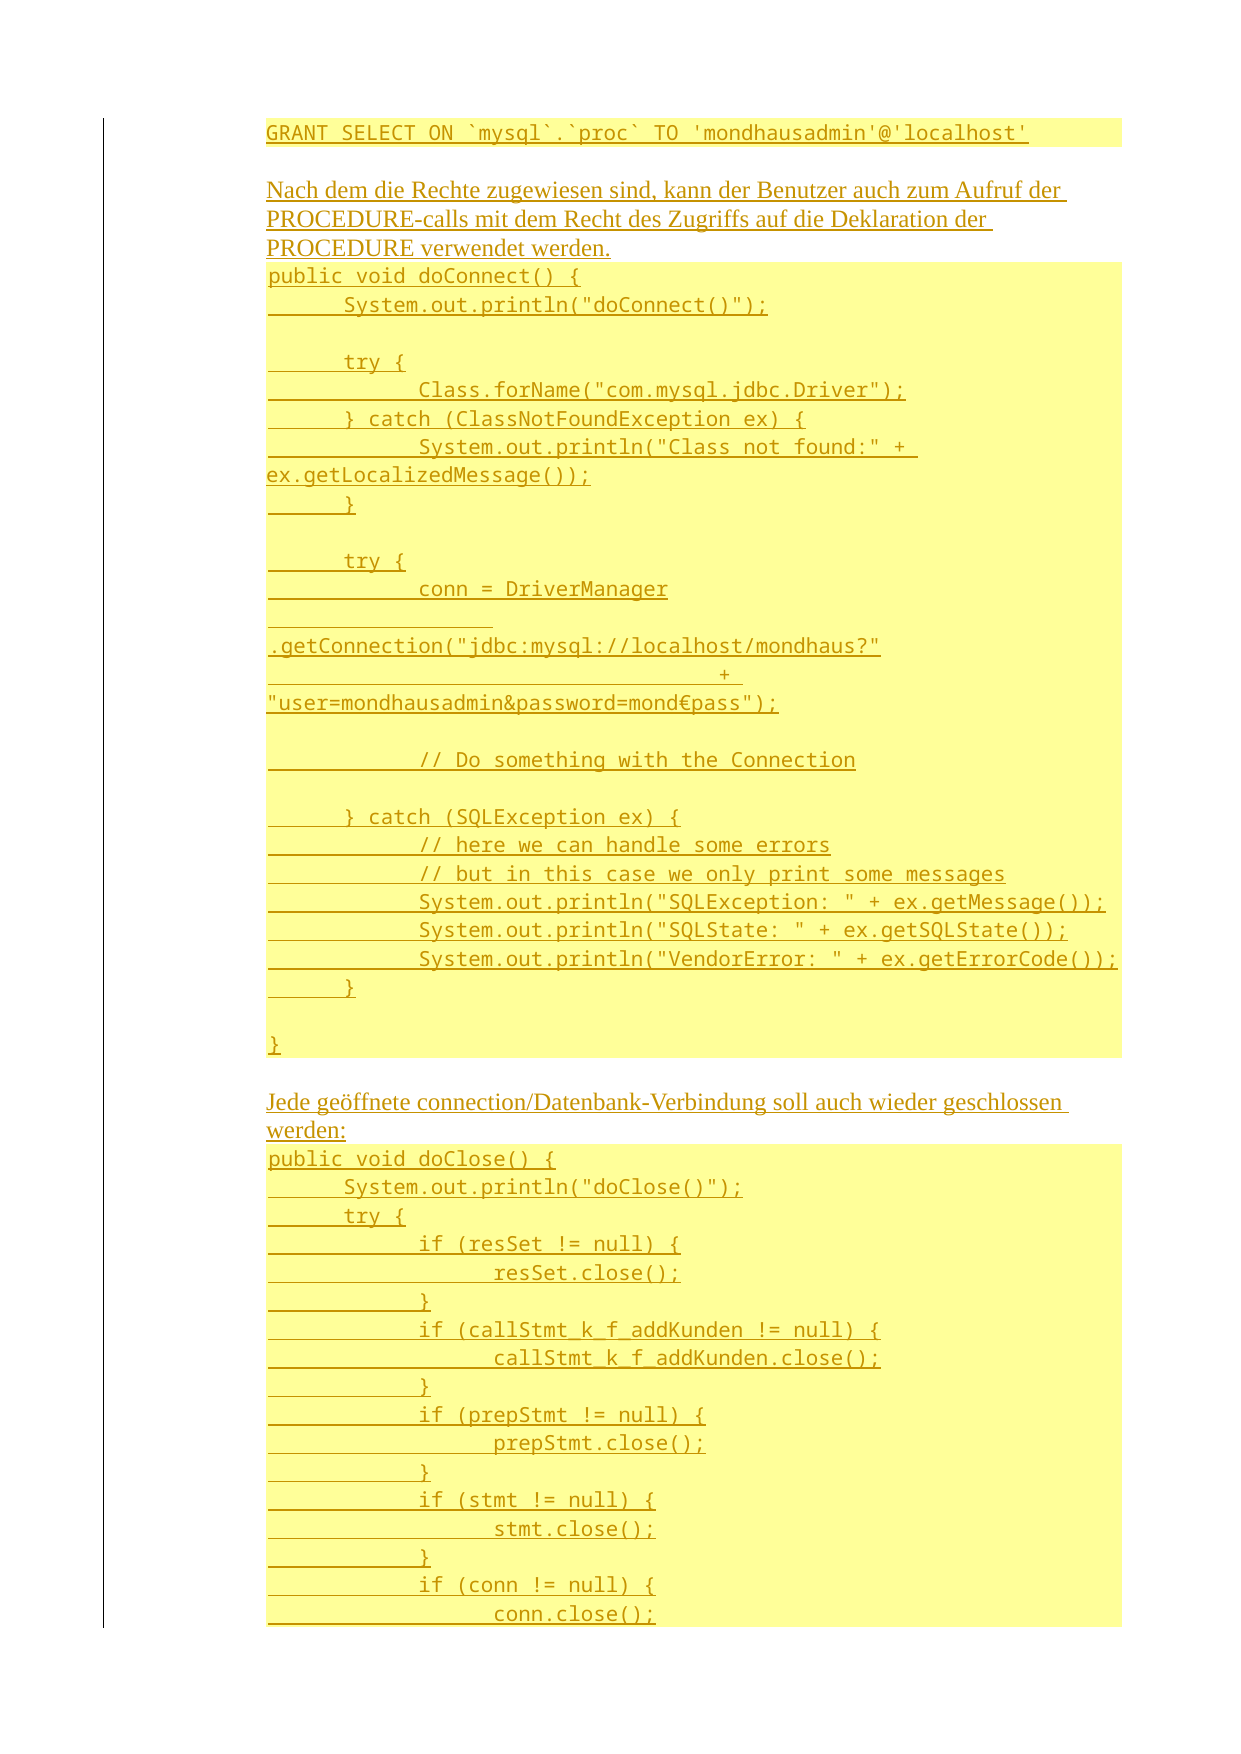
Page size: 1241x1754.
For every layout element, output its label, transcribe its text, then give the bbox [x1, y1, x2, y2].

text } [266, 1029, 1122, 1058]
text } catch (SQLException ex) { [266, 802, 1122, 830]
text if (conn != null) { [266, 1571, 1122, 1599]
text System.out.println("doConnect()"); [266, 290, 1122, 318]
text // but in this case we only print some messages [266, 859, 1122, 887]
text try { [266, 546, 1122, 574]
text if (callStmt_k_f_addKunden != null) { [266, 1315, 1122, 1343]
text } [266, 489, 1122, 517]
text resSet.close(); [266, 1258, 1122, 1286]
text System.out.println("doClose()"); [266, 1172, 1122, 1201]
text try { [266, 1201, 1122, 1229]
text if (resSet != null) { [266, 1229, 1122, 1258]
text // here we can handle some errors [266, 830, 1122, 859]
text .getConnection("jdbc:mysql://localhost/mondhaus?" [266, 603, 1122, 660]
text System.out.println("SQLException: " + ex.getMessage()); [266, 887, 1122, 916]
text } [266, 1542, 1122, 1571]
text System.out.println("VendorError: " + ex.getErrorCode()); [266, 944, 1122, 972]
text Jede geöffnete connection/Datenbank-Verbindung soll auch wieder geschlossen werden: [266, 1087, 1122, 1144]
text public void doClose() { [266, 1144, 1122, 1172]
text conn.close(); [266, 1599, 1122, 1627]
text callStmt_k_f_addKunden.close(); [266, 1343, 1122, 1372]
text System.out.println("Class not found:" + ex.getLocalizedMessage()); [266, 432, 1122, 489]
text if (prepStmt != null) { [266, 1400, 1122, 1428]
text // Do something with the Connection [266, 745, 1122, 773]
text } [266, 1372, 1122, 1400]
text prepStmt.close(); [266, 1428, 1122, 1457]
text try { [266, 347, 1122, 375]
text Nach dem die Rechte zugewiesen sind, kann der Benutzer auch zum Aufruf der PROCEDURE-calls mit dem Recht des Zugriffs auf die Deklaration der PROCEDURE verwendet werden. [266, 175, 1122, 262]
text } [266, 972, 1122, 1001]
text } [266, 1286, 1122, 1315]
text } catch (ClassNotFoundException ex) { [266, 404, 1122, 432]
text conn = DriverManager [266, 574, 1122, 603]
text Class.forName("com.mysql.jdbc.Driver"); [266, 375, 1122, 404]
text public void doConnect() { [266, 262, 1122, 290]
text + "user=mondhausadmin&password=mond€pass"); [266, 660, 1122, 717]
text stmt.close(); [266, 1514, 1122, 1542]
text System.out.println("SQLState: " + ex.getSQLState()); [266, 916, 1122, 944]
text GRANT SELECT ON `mysql`.`proc` TO 'mondhausadmin'@'localhost' [266, 118, 1122, 147]
text if (stmt != null) { [266, 1485, 1122, 1514]
text } [266, 1457, 1122, 1485]
